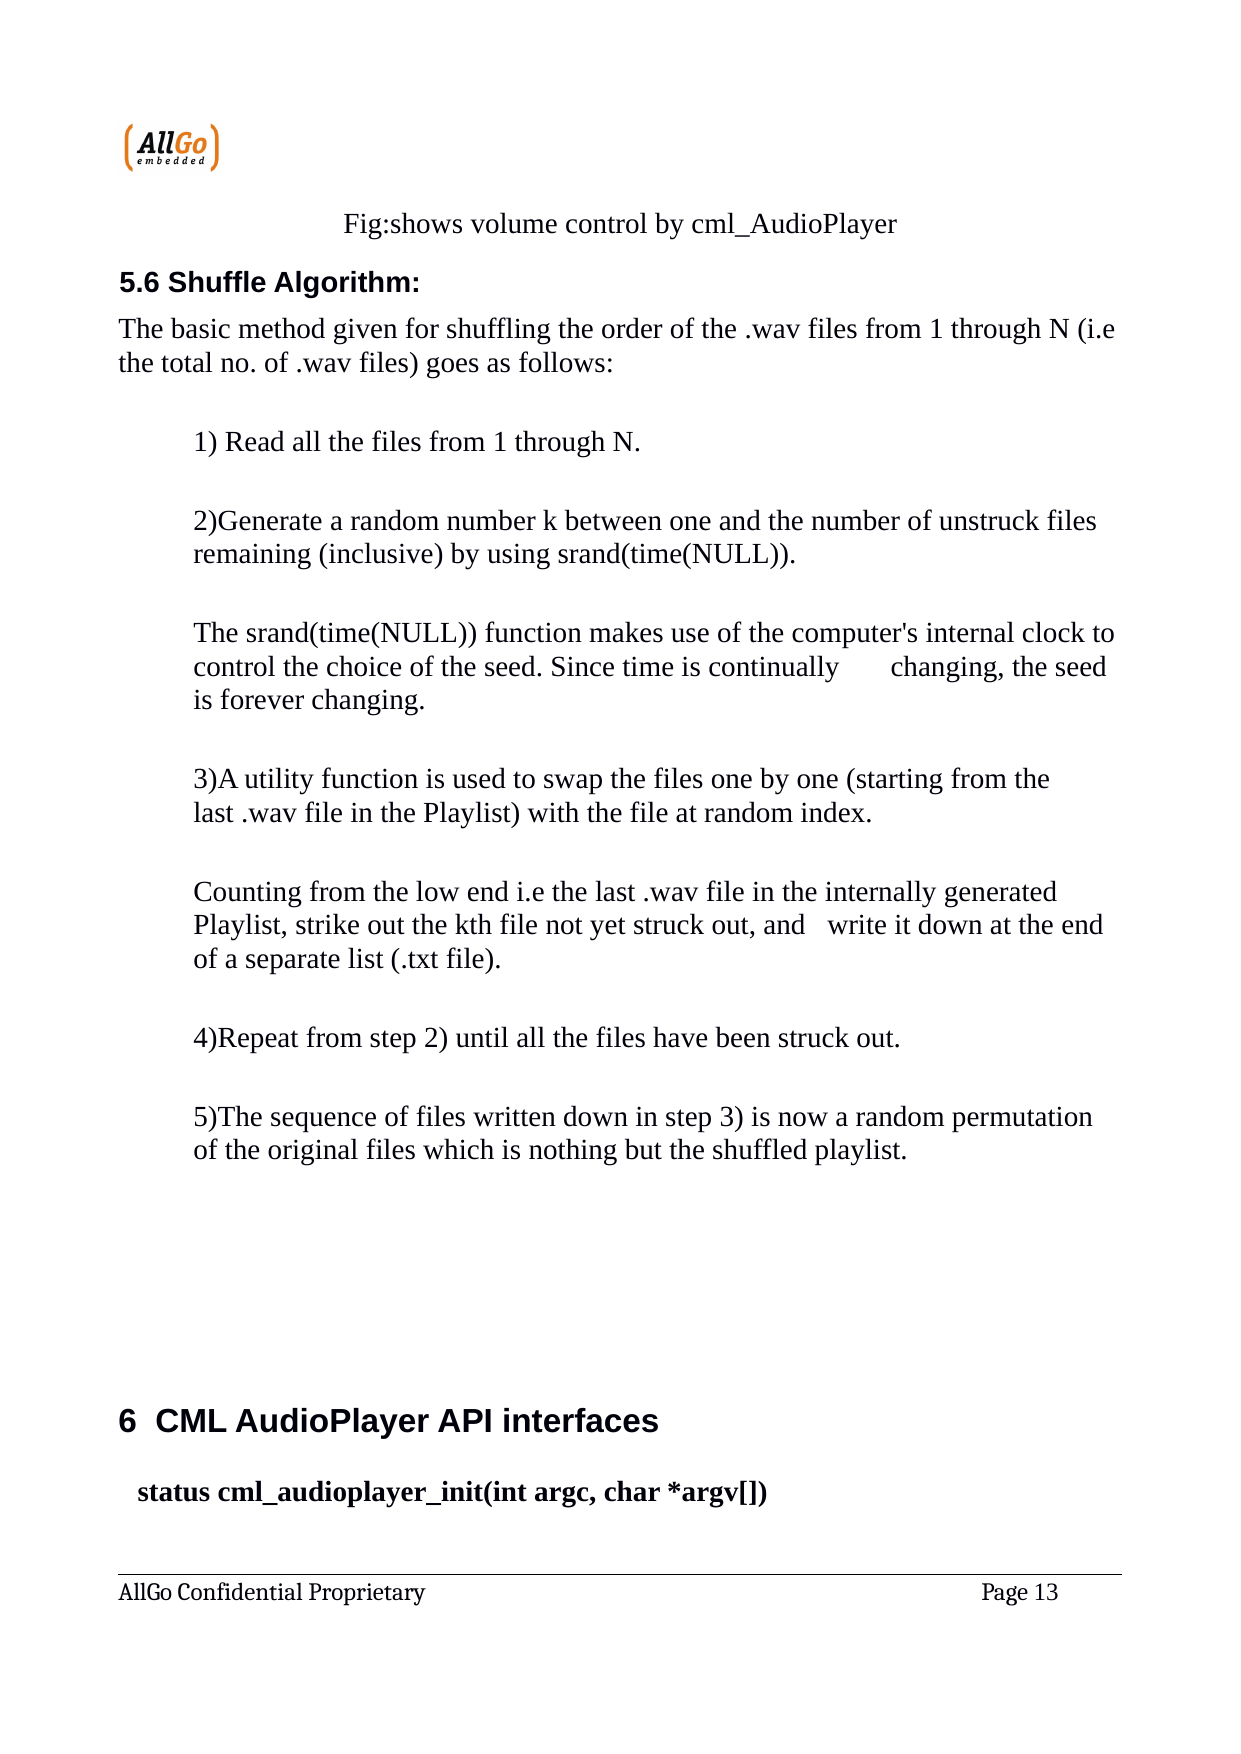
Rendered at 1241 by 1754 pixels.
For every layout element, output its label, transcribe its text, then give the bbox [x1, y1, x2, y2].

subtitle 5.6 Shuffle Algorithm: [119, 265, 1122, 299]
text The srand(time(NULL)) function makes use of the computer's internal clock to control the choice of the seed. Since time is continually changing, the seed is forever changing. [193, 615, 1122, 716]
text 1) Read all the files from 1 through N. [193, 424, 1122, 457]
text 5)The sequence of files written down in step 3) is now a random permutation of the original files which is nothing but the shuffled playlist. [193, 1099, 1122, 1166]
text 3)A utility function is used to swap the files one by one (starting from the last .wav file in the Playlist) with the file at random index. [193, 761, 1122, 828]
subtitle 6 CML AudioPlayer API interfaces [118, 1401, 1122, 1439]
text status cml_audioplayer_init(int argc, char *argv[]) [130, 1474, 1110, 1507]
text 4)Repeat from step 2) until all the files have been struck out. [193, 1020, 1122, 1053]
text 2)Generate a random number k between one and the number of unstruck files remaining (inclusive) by using srand(time(NULL)). [193, 503, 1122, 570]
text Fig:shows volume control by cml_AudioPlayer [118, 207, 1122, 240]
text The basic method given for shuffling the order of the .wav files from 1 through N (i.e the total no. of .wav files) goes as follows: [118, 311, 1122, 378]
picture [118, 118, 225, 177]
text Counting from the low end i.e the last .wav file in the internally generated Playlist, strike out the kth file not yet struck out, and write it down at the end of a separate list (.txt file). [193, 874, 1122, 974]
